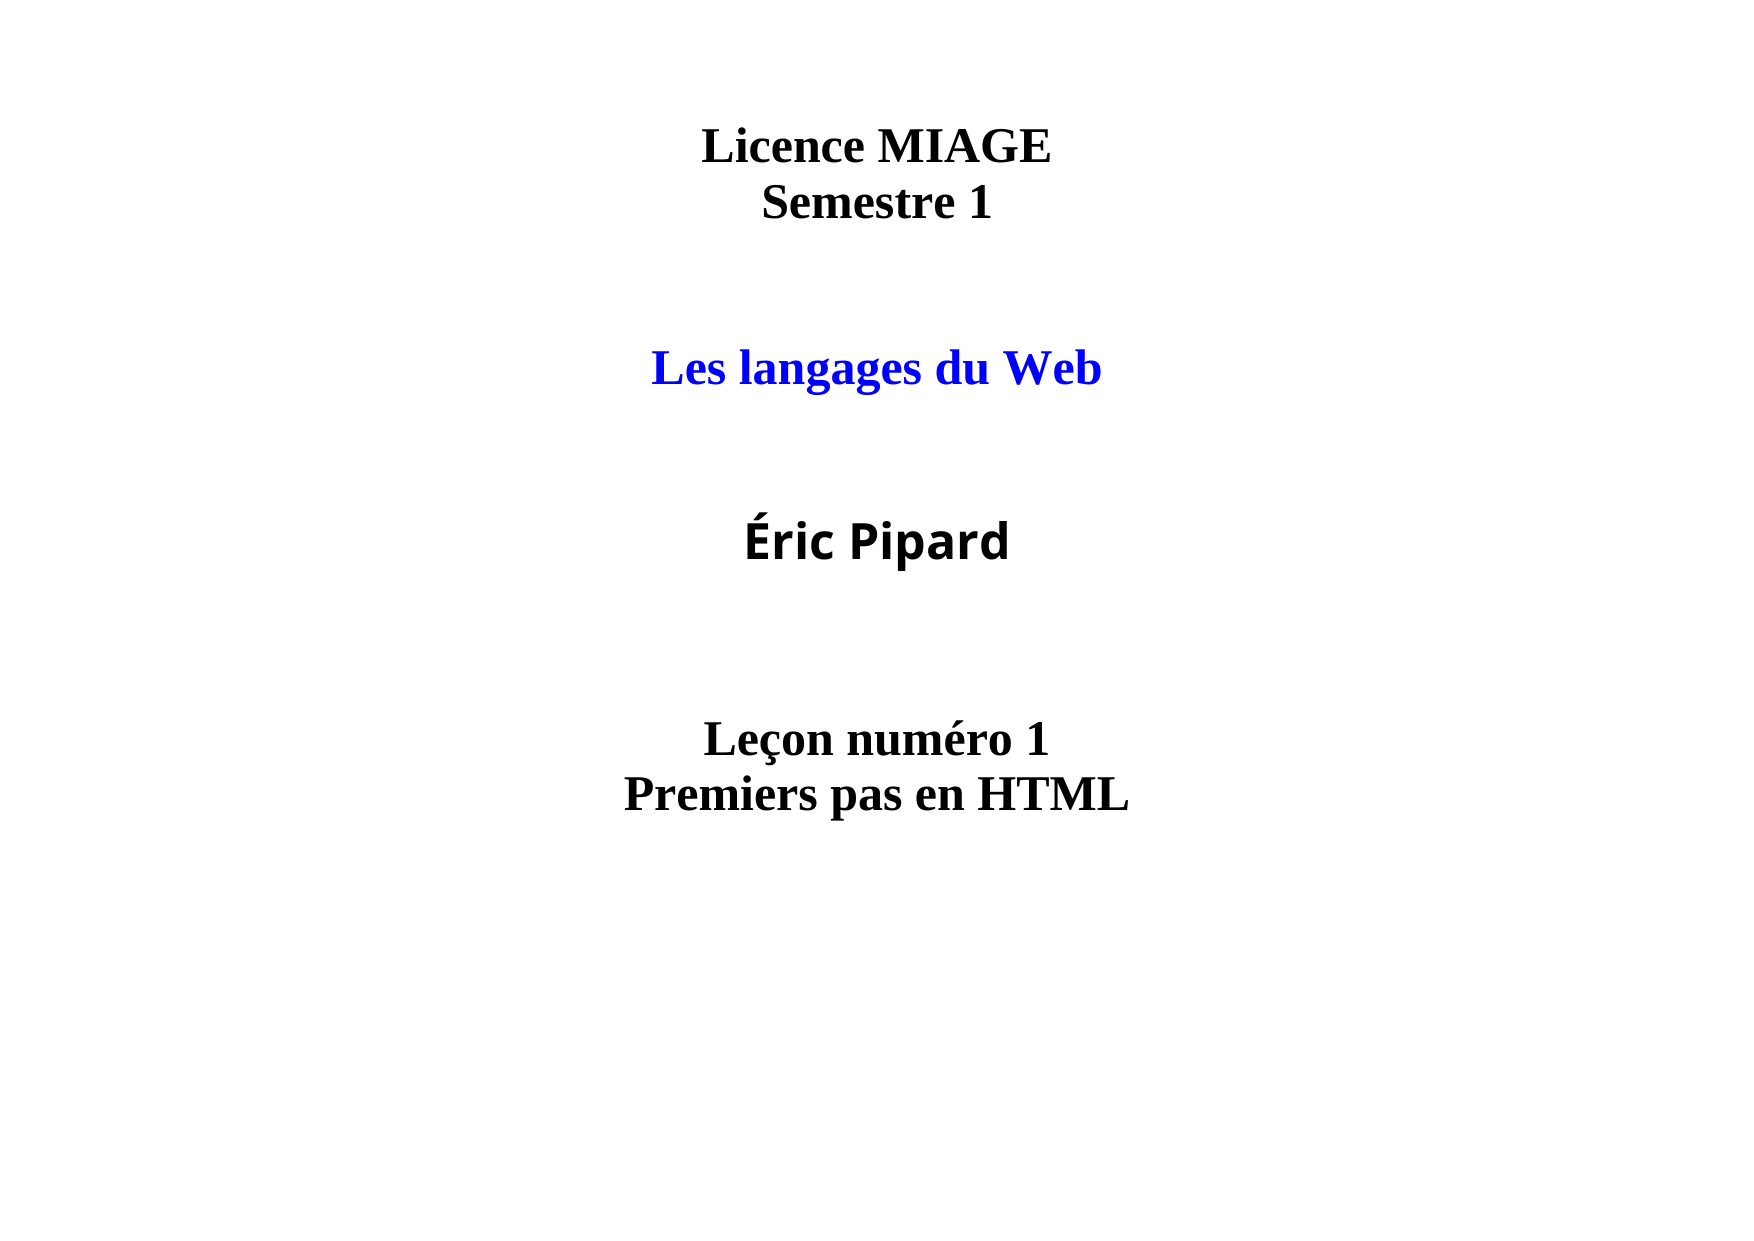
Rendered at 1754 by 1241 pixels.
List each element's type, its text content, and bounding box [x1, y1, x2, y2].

text Semestre 1 [118, 173, 1636, 229]
text Leçon numéro 1 [118, 711, 1636, 766]
text Licence MIAGE [118, 118, 1636, 173]
text Les langages du Web [118, 340, 1636, 395]
text Premiers pas en HTML [118, 766, 1636, 822]
text Éric Pipard [118, 506, 1636, 574]
